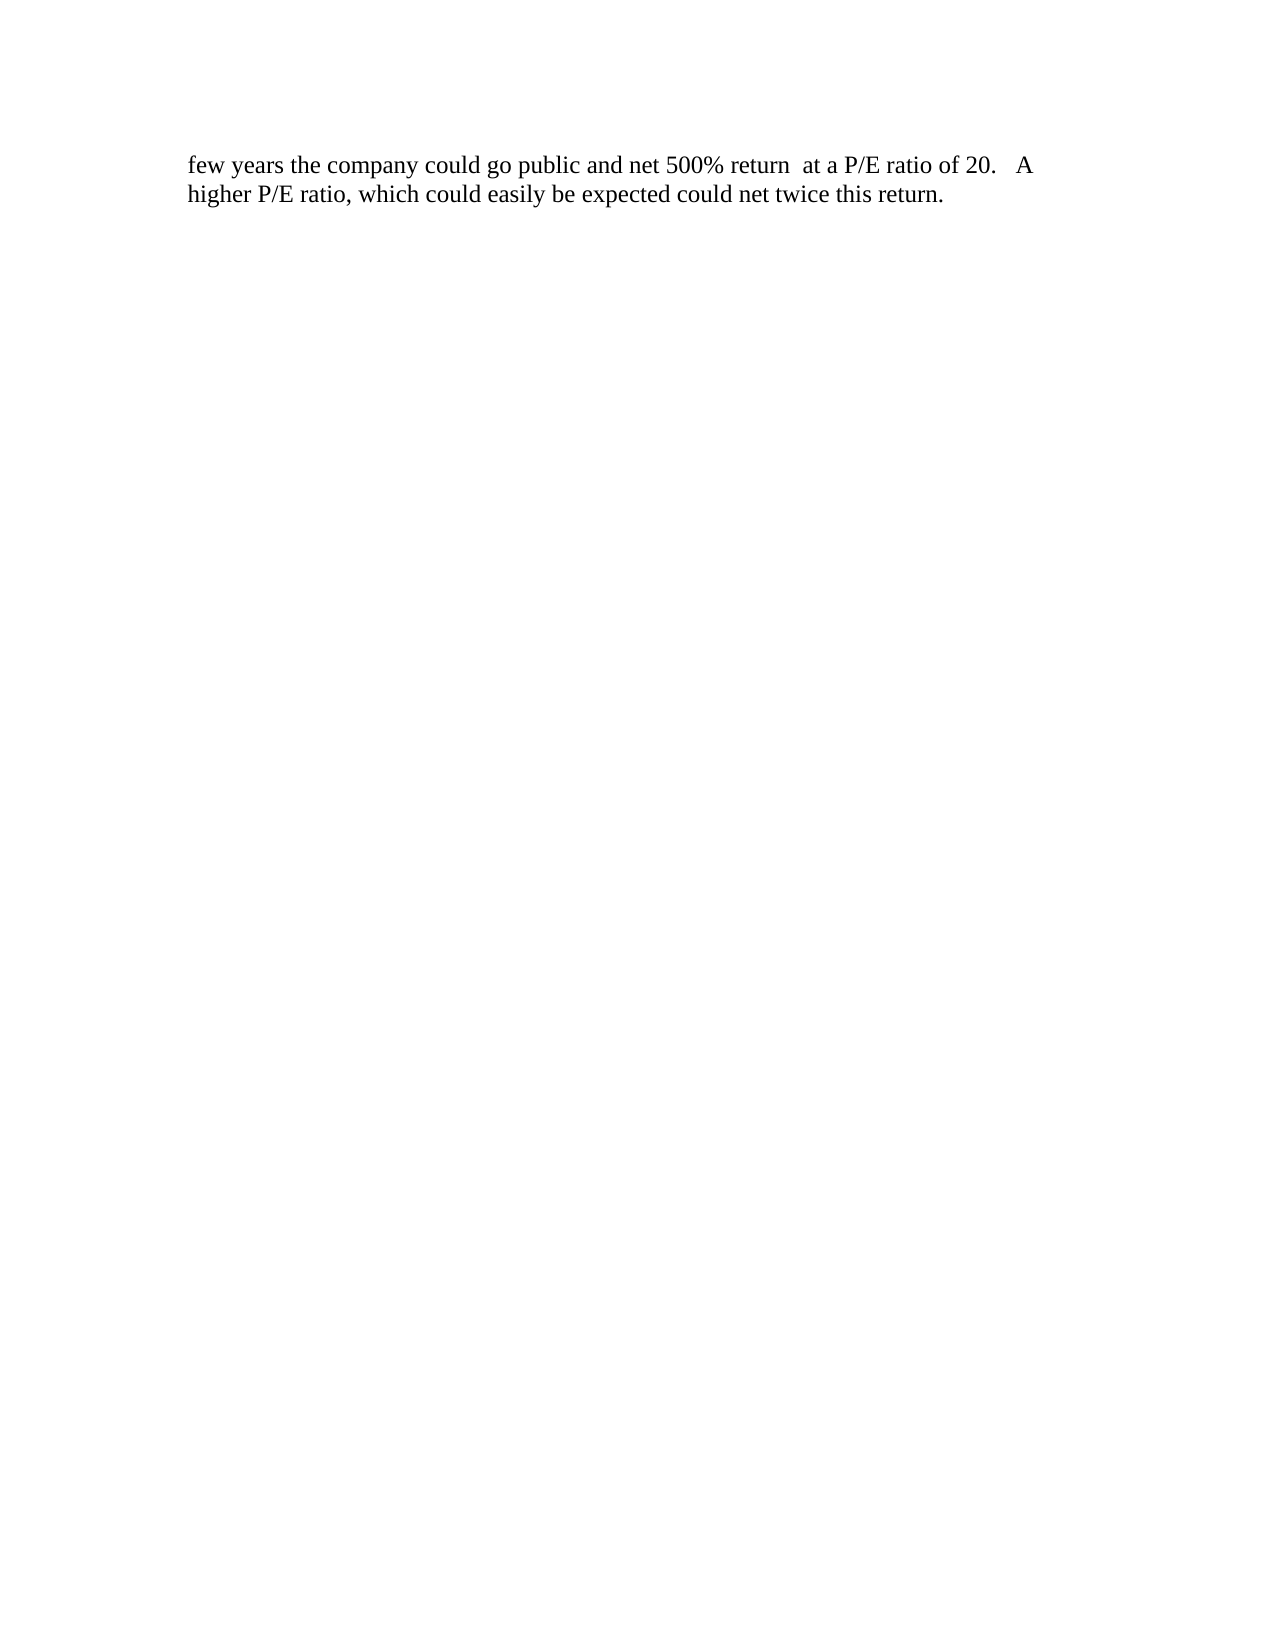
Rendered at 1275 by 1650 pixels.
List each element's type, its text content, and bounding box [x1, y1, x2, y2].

text few years the company could go public and net 500% return at a P/E ratio of 20. A higher P/E ratio, which could easily be expected could net twice this return. [187, 150, 1087, 207]
